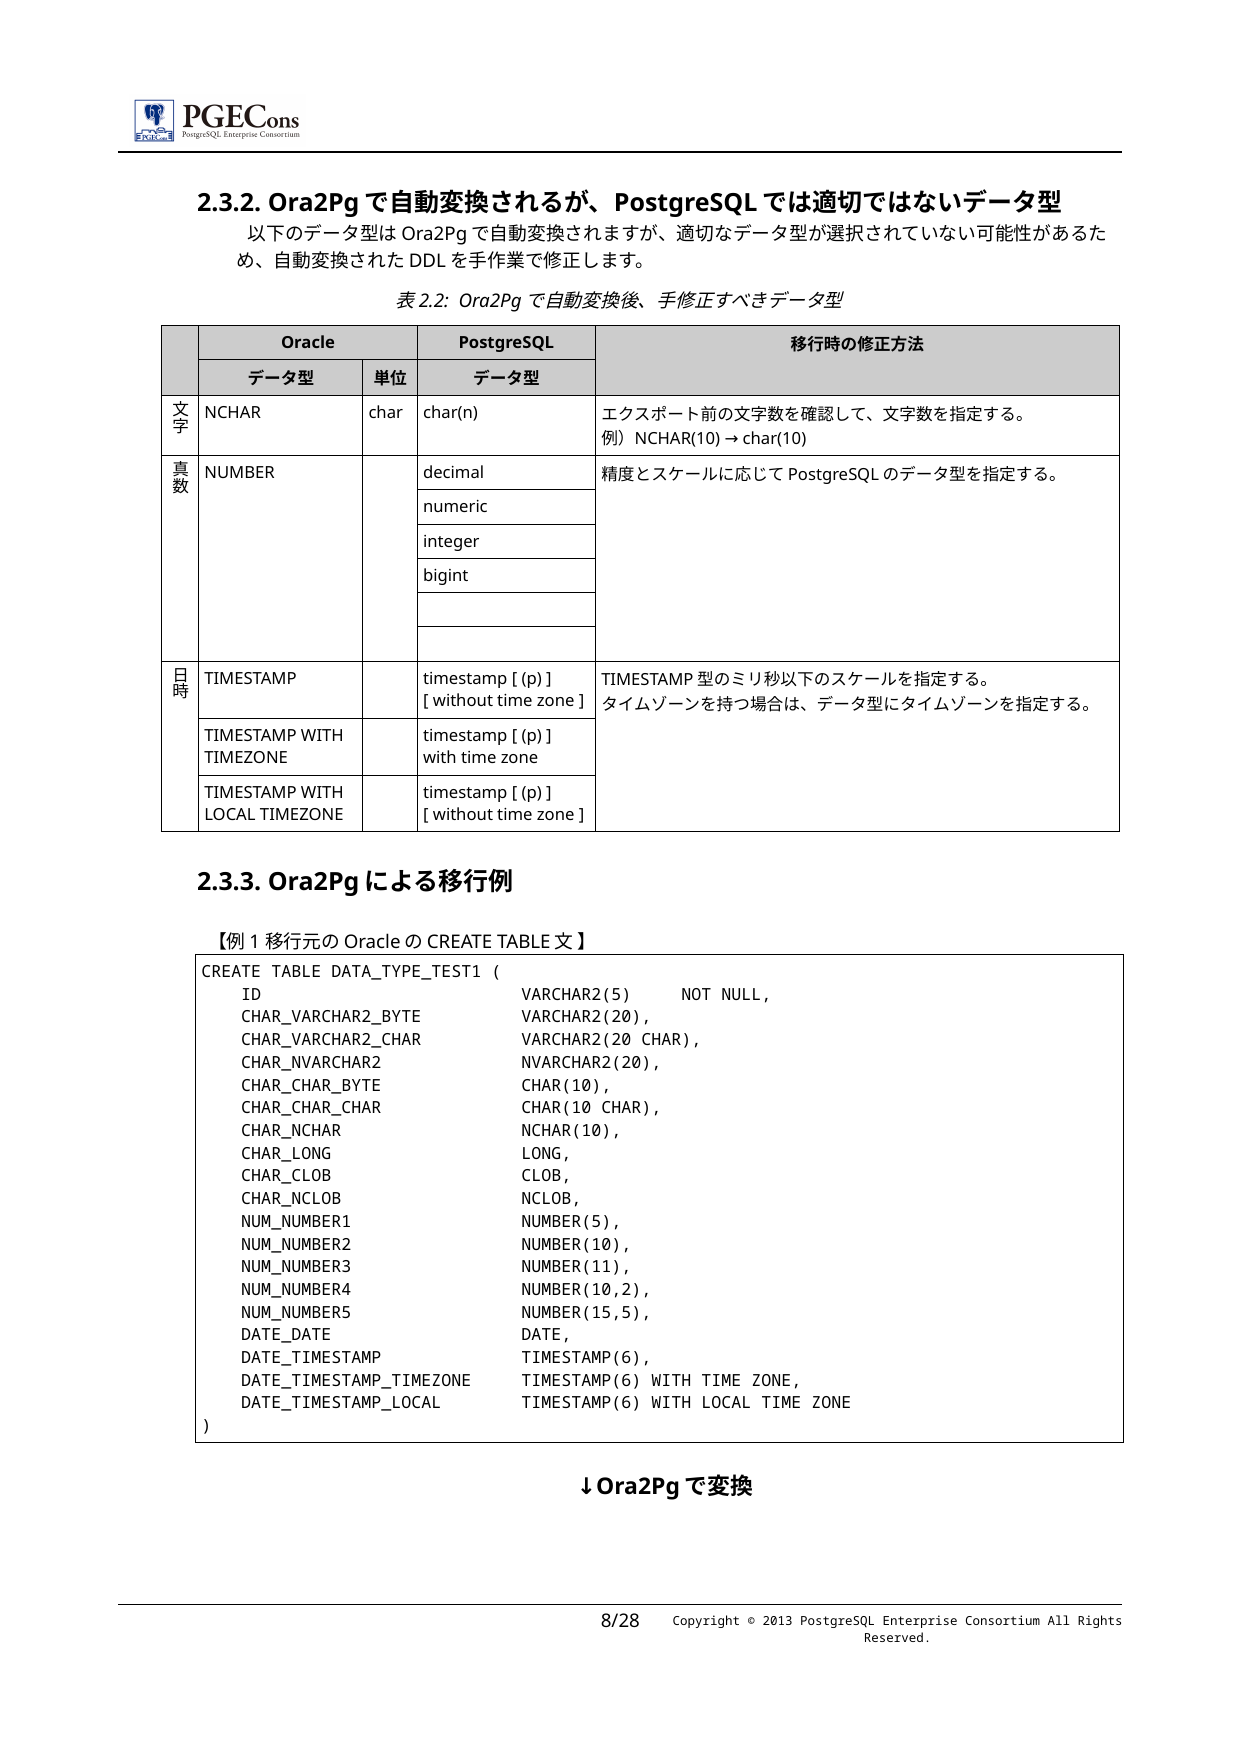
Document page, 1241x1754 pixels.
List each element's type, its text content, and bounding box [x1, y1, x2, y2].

table_cell データ型 [199, 360, 362, 395]
table_cell TIMESTAMP [199, 662, 362, 717]
table_header [162, 326, 198, 395]
text ↓Ora2Pgで変換 [197, 1468, 1122, 1501]
text 【例1 移行元のOracleのCREATE TABLE文 】 [197, 927, 1122, 954]
table_cell 精度とスケールに応じてPostgreSQLのデータ型を指定する。 [596, 456, 1119, 661]
table_cell timestamp [ (p) ] [ without time zone ] [418, 776, 595, 831]
table_cell 文字 [162, 396, 198, 455]
table_header 移行時の修正方法 [596, 326, 1119, 395]
table_cell [363, 776, 417, 831]
table_cell 真数 [162, 456, 198, 661]
picture [128, 94, 306, 147]
table_cell timestamp [ (p) ] with time zone [418, 719, 595, 774]
table_header Oracle [199, 326, 417, 359]
table_cell decimal [418, 456, 595, 489]
subtitle Ora2Pgで自動変換されるが、PostgreSQLでは適切ではないデータ型 [197, 182, 1122, 218]
text 以下のデータ型はOra2Pgで自動変換されますが、適切なデータ型が選択されていない可能性があるため、自動変換されたDDLを手作業で修正します。 [236, 218, 1122, 273]
table_cell TIMESTAMP WITH TIMEZONE [199, 719, 362, 774]
table_cell bigint [418, 559, 595, 592]
table_cell numeric [418, 490, 595, 523]
subtitle Ora2Pgによる移行例 [197, 861, 1122, 898]
text 表 2.2: Ora2Pgで自動変換後、手修正すべきデータ型 [118, 285, 1122, 312]
table_cell TIMESTAMP型のミリ秒以下のスケールを指定する。 タイムゾーンを持つ場合は、データ型にタイムゾーンを指定する。 [596, 662, 1119, 831]
table_cell 単位 [363, 360, 417, 395]
table_cell [363, 719, 417, 774]
table_cell 日時 [162, 662, 198, 831]
table_cell char(n) [418, 396, 595, 455]
table_cell [363, 662, 417, 717]
table_cell TIMESTAMP WITH LOCAL TIMEZONE [199, 776, 362, 831]
table_header CREATE TABLE DATA_TYPE_TEST1 ( ID VARCHAR2(5) NOT NULL, CHAR_VARCHAR2_BYTE VARCHAR2(20), CHAR_VARCHAR2_CHAR VARCHAR2(20 CHAR), CHAR_NVARCHAR2 NVARCHAR2(20), CHAR_CHAR_BYTE CHAR(10), CHAR_CHAR_CHAR CHAR(10 CHAR), CHAR_NCHAR NCHAR(10), CHAR_LONG LONG, CHAR_CLOB CLOB, CHAR_NCLOB NCLOB, NUM_NUMBER1 NUMBER(5), NUM_NUMBER2 NUMBER(10), NUM_NUMBER3 NUMBER(11), NUM_NUMBER4 NUMBER(10,2), NUM_NUMBER5 NUMBER(15,5), DATE_DATE DATE, DATE_TIMESTAMP TIMESTAMP(6), DATE_TIMESTAMP_TIMEZONE TIMESTAMP(6) WITH TIME ZONE, DATE_TIMESTAMP_LOCAL TIMESTAMP(6) WITH LOCAL TIME ZONE ) [196, 955, 1123, 1442]
table_cell char [363, 396, 417, 455]
table_cell integer [418, 525, 595, 558]
table_cell NUMBER [199, 456, 362, 661]
table_cell [418, 627, 595, 661]
table_cell timestamp [ (p) ] [ without time zone ] [418, 662, 595, 717]
table_cell エクスポート前の文字数を確認して、文字数を指定する。 例）NCHAR(10) → char(10) [596, 396, 1119, 455]
table_cell [363, 456, 417, 661]
table_header PostgreSQL [418, 326, 595, 359]
table_cell データ型 [418, 360, 595, 395]
table_cell [418, 593, 595, 626]
table_cell NCHAR [199, 396, 362, 455]
